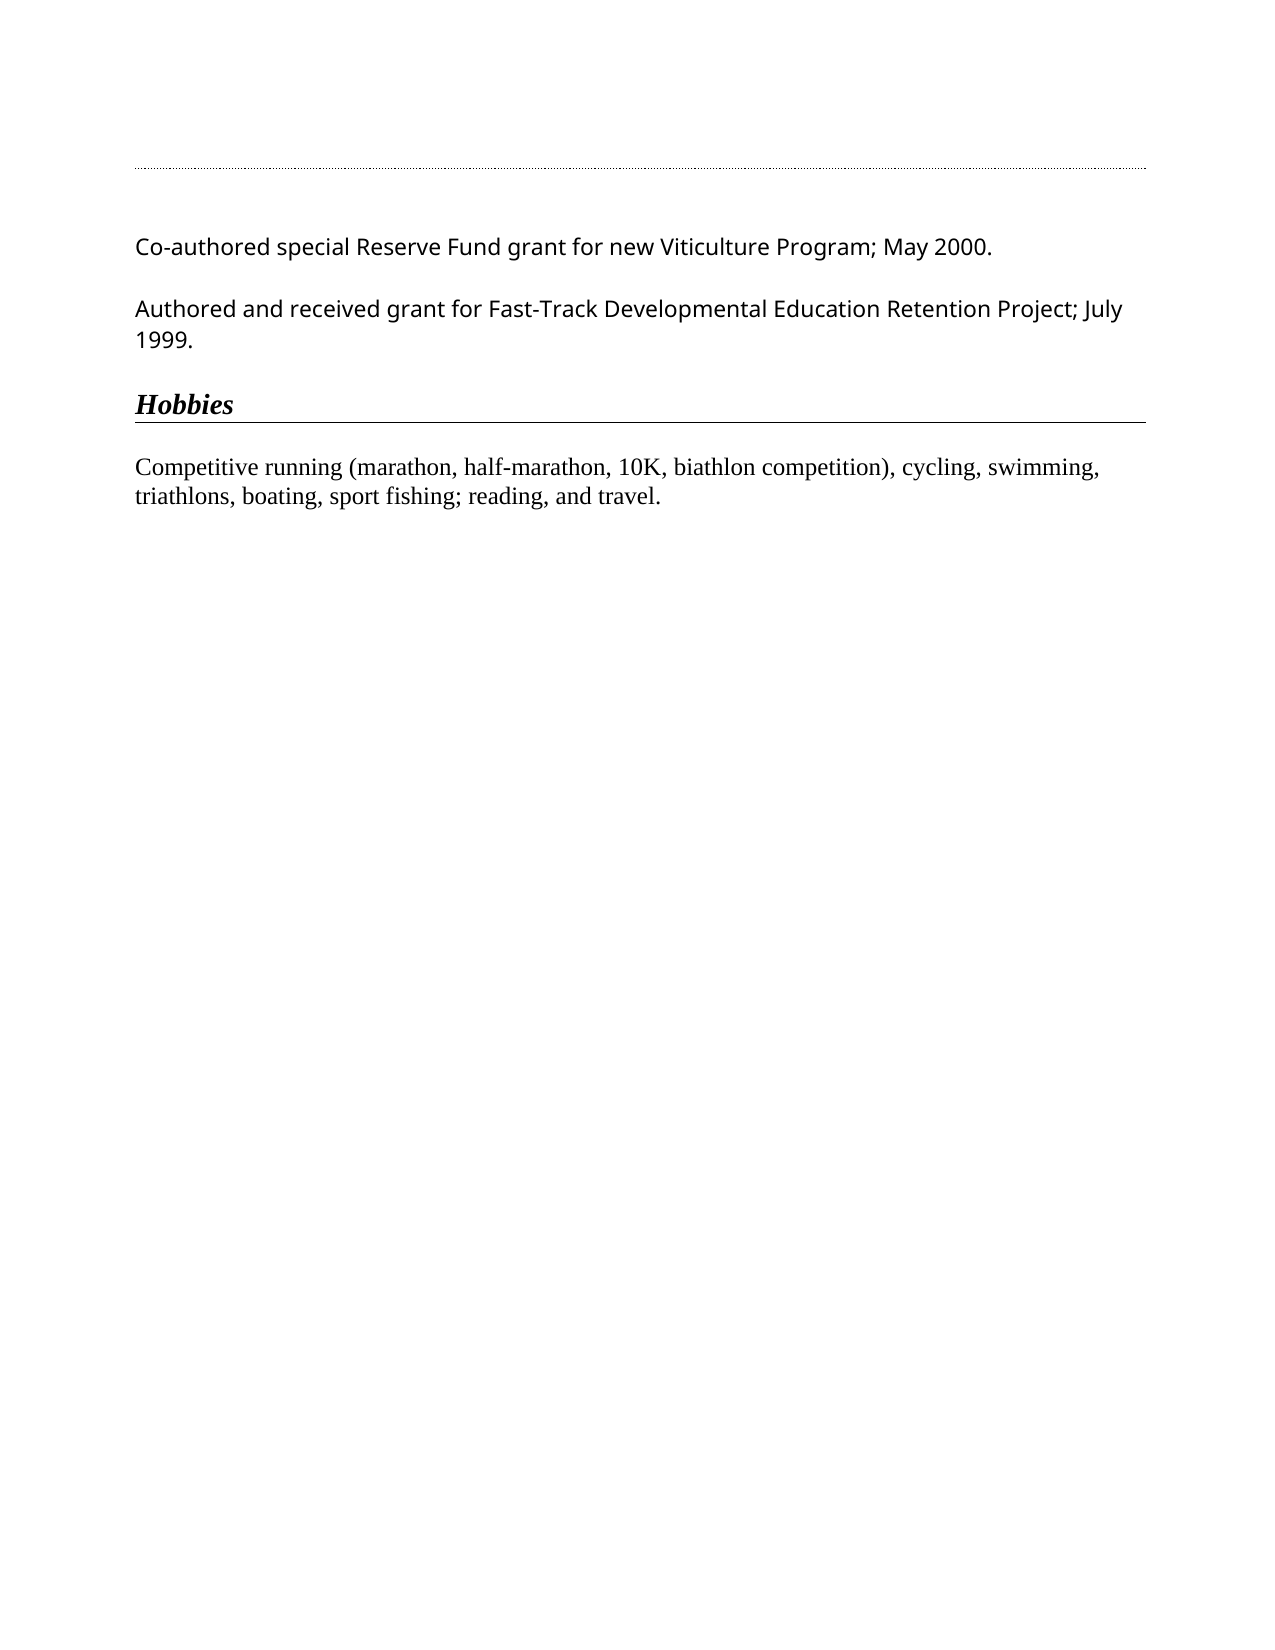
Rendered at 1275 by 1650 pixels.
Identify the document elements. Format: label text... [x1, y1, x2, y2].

text Authored and received grant for Fast-Track Developmental Education Retention Project; July 1999. [135, 293, 1146, 356]
text Hobbies [135, 387, 1146, 422]
text Co-authored special Reserve Fund grant for new Viticulture Program; May 2000. [135, 231, 1146, 262]
text Competitive running (marathon, half-marathon, 10K, biathlon competition), cycling, swimming, triathlons, boating, sport fishing; reading, and travel. [135, 452, 1146, 510]
